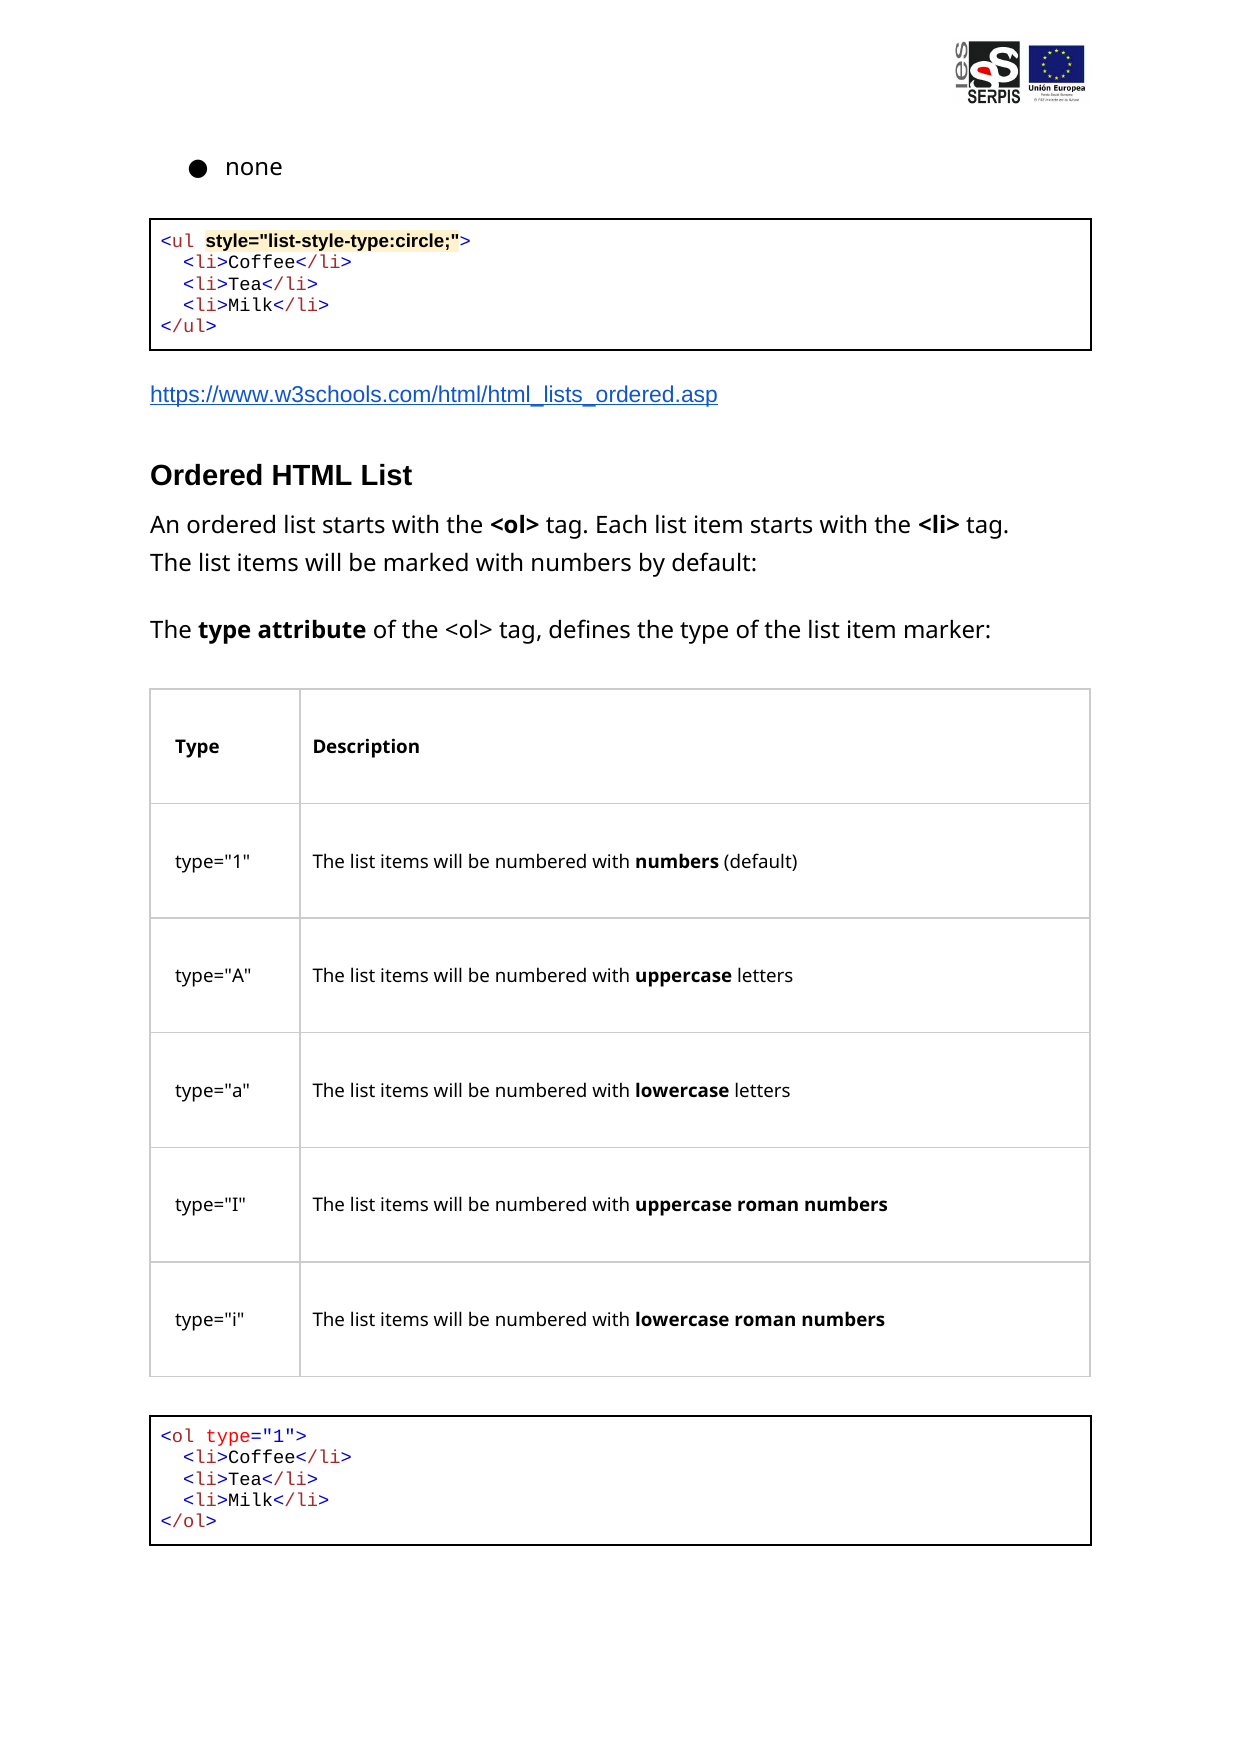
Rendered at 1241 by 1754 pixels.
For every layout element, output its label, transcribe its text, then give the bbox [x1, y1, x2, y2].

picture [950, 37, 1090, 106]
text https://www.w3schools.com/html/html_lists_ordered.asp [150, 381, 1090, 407]
table_header <ol type="1"> <li>Coffee</li> <li>Tea</li> <li>Milk</li> </ol> [151, 1417, 1090, 1544]
table_cell type="A" [151, 919, 299, 1032]
table_cell The list items will be numbered with lowercase roman numbers [301, 1263, 1089, 1376]
table_cell type="I" [151, 1148, 299, 1261]
table_cell type="i" [151, 1263, 299, 1376]
text The type attribute of the <ol> tag, defines the type of the list item marker: [150, 613, 1090, 646]
table_cell The list items will be numbered with numbers (default) [301, 804, 1089, 917]
table_cell The list items will be numbered with uppercase roman numbers [301, 1148, 1089, 1261]
table_cell type="a" [151, 1033, 299, 1146]
table_cell The list items will be numbered with uppercase letters [301, 919, 1089, 1032]
table_header Type [151, 690, 299, 803]
table_header <ul style="list-style-type:circle;"> <li>Coffee</li> <li>Tea</li> <li>Milk</li> </ul> [151, 220, 1090, 349]
text An ordered list starts with the <ol> tag. Each list item starts with the <li> tag. [150, 508, 1090, 541]
table_cell The list items will be numbered with lowercase letters [301, 1033, 1089, 1146]
subtitle Ordered HTML List [150, 458, 1090, 492]
text The list items will be marked with numbers by default: [150, 546, 1090, 578]
table_cell type="1" [151, 804, 299, 917]
table_header Description [301, 690, 1089, 803]
list none [187, 150, 1090, 183]
